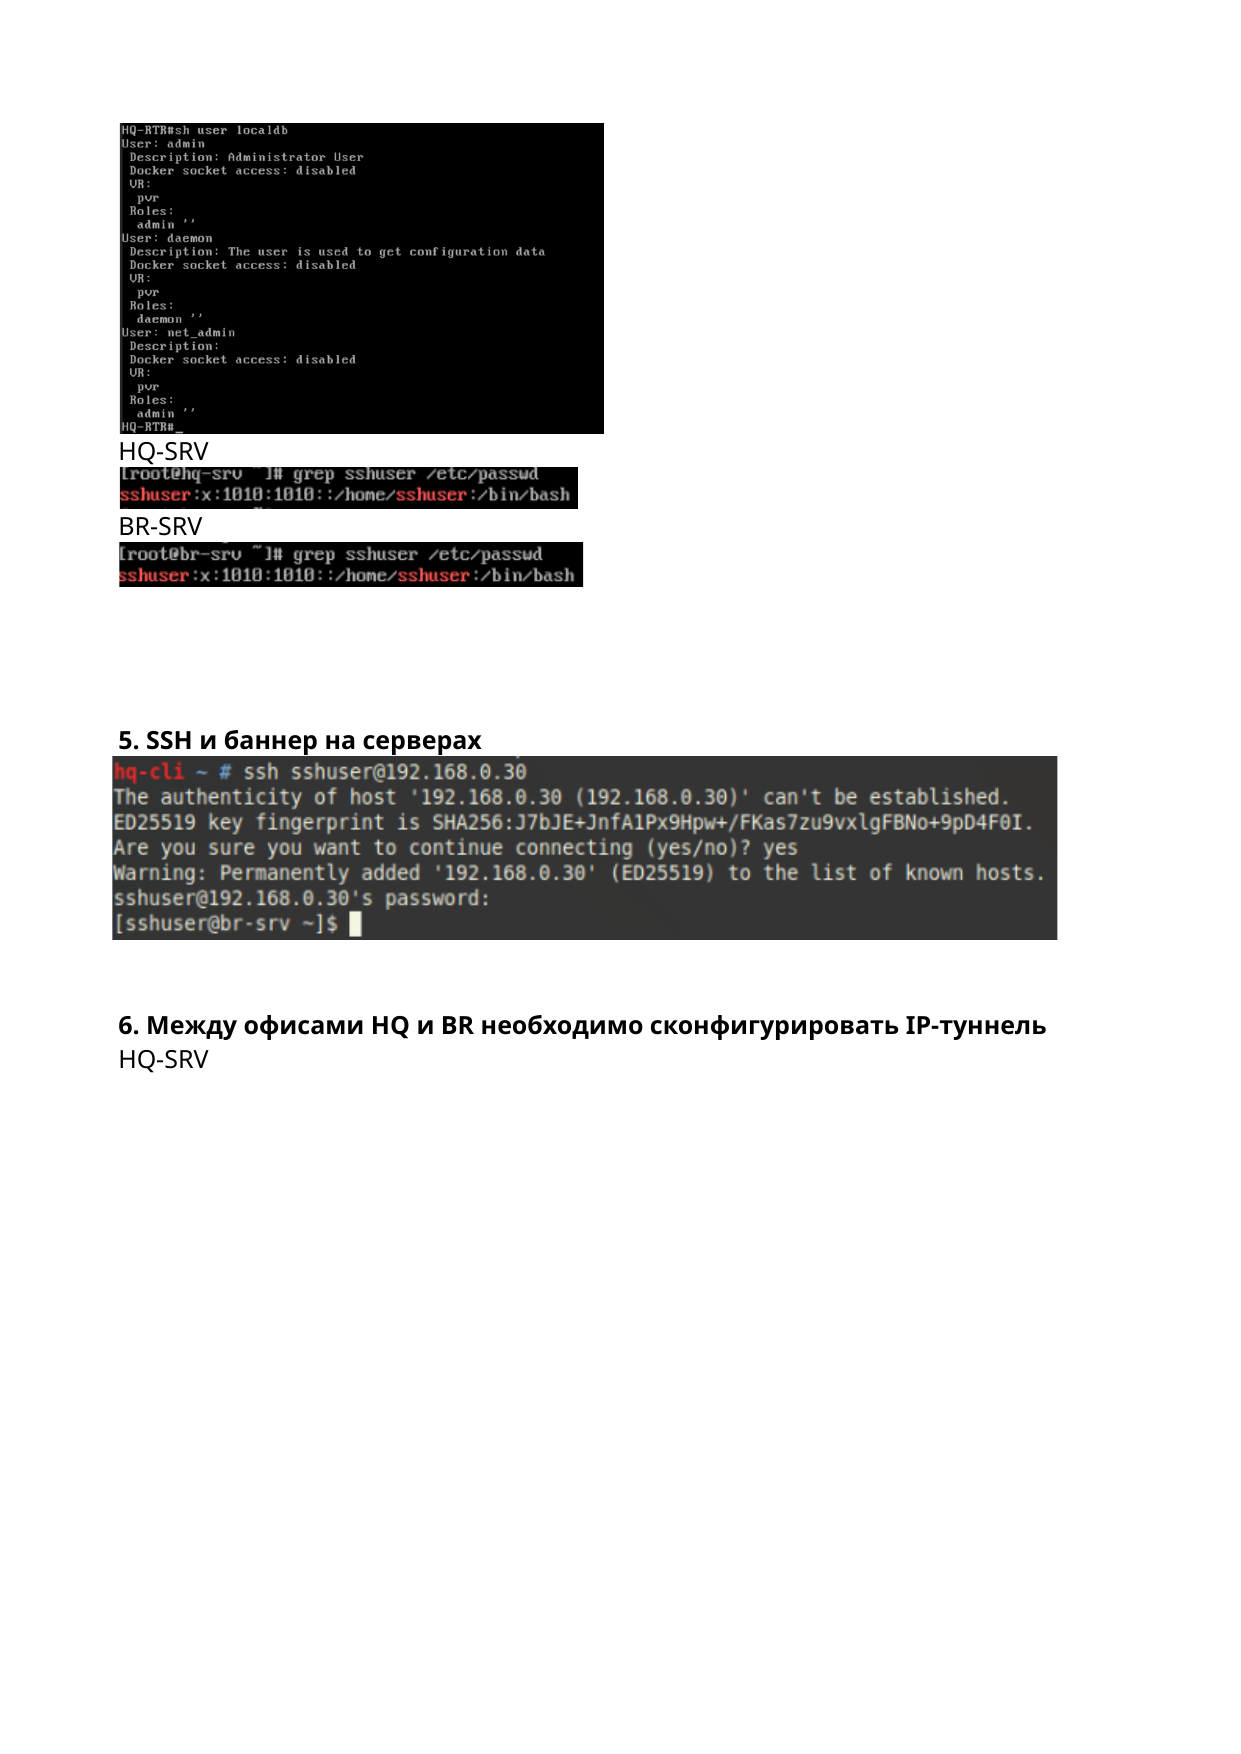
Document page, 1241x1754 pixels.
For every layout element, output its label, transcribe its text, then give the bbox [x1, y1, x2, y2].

text HQ-SRV [118, 118, 1122, 468]
text BR-SRV [118, 468, 1122, 542]
text HQ-SRV [118, 1042, 1122, 1076]
picture [112, 756, 1058, 940]
text 5. SSH и баннер на серверах [118, 723, 1122, 757]
picture [119, 123, 604, 434]
picture [119, 542, 584, 587]
picture [119, 467, 578, 509]
text 6. Между офисами HQ и BR необходимо сконфигурировать IP-туннель [118, 1008, 1122, 1042]
